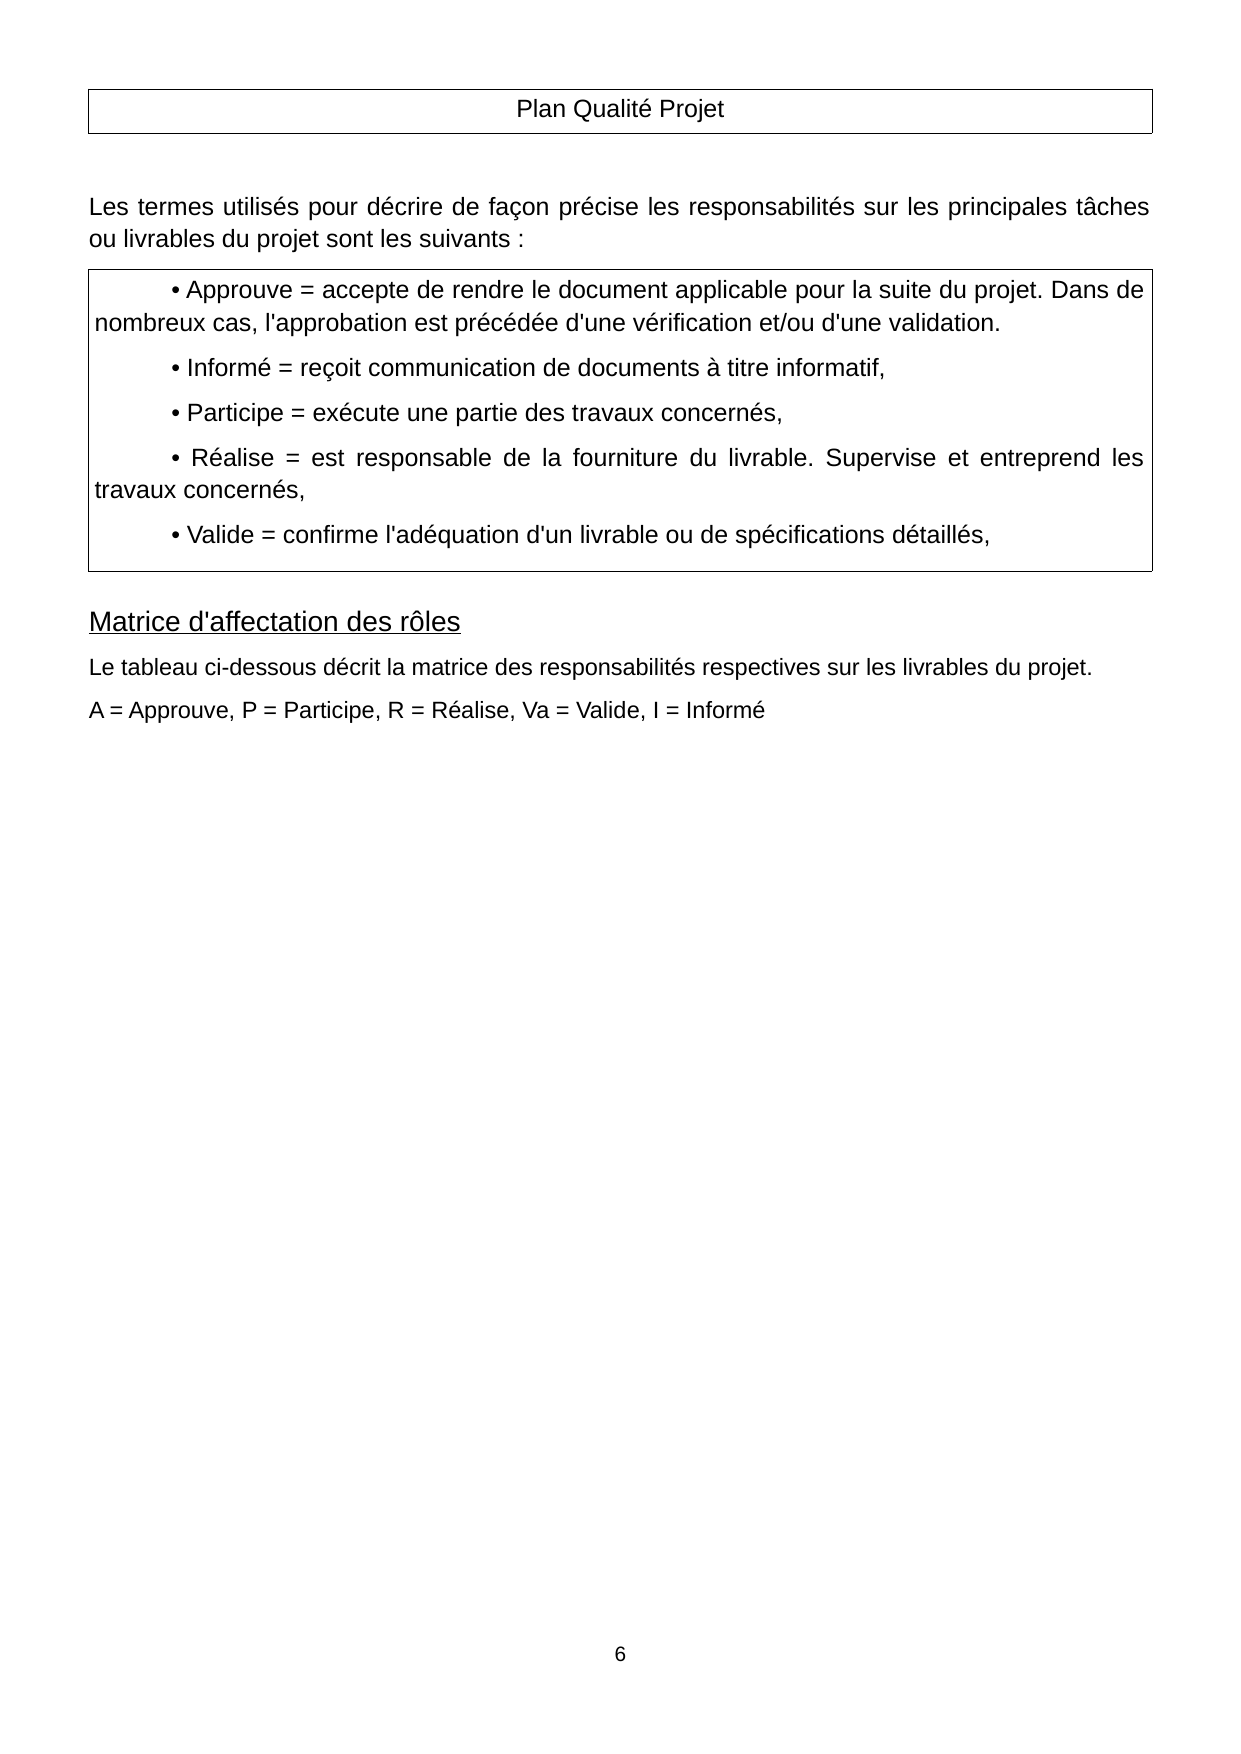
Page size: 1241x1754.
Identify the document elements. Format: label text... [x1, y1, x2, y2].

text Matrice d'affectation des rôles [88, 572, 1152, 637]
text Les termes utilisés pour décrire de façon précise les responsabilités sur les principales tâches ou livrables du projet sont les suivants : [88, 191, 1152, 253]
table_header • Approuve = accepte de rendre le document applicable pour la suite du projet. Dans de nombreux cas, l'approbation est précédée d'une vérification et/ou d'une validation. • Informé = reçoit communication de documents à titre informatif, • Participe = exécute une partie des travaux concernés, • Réalise = est responsable de la fourniture du livrable. Supervise et entreprend les travaux concernés, • Valide = confirme l'adéquation d'un livrable ou de spécifications détaillés, [89, 270, 1152, 571]
text Le tableau ci-dessous décrit la matrice des responsabilités respectives sur les livrables du projet. [88, 653, 1152, 680]
text A = Approuve, P = Participe, R = Réalise, Va = Valide, I = Informé [88, 696, 1152, 723]
